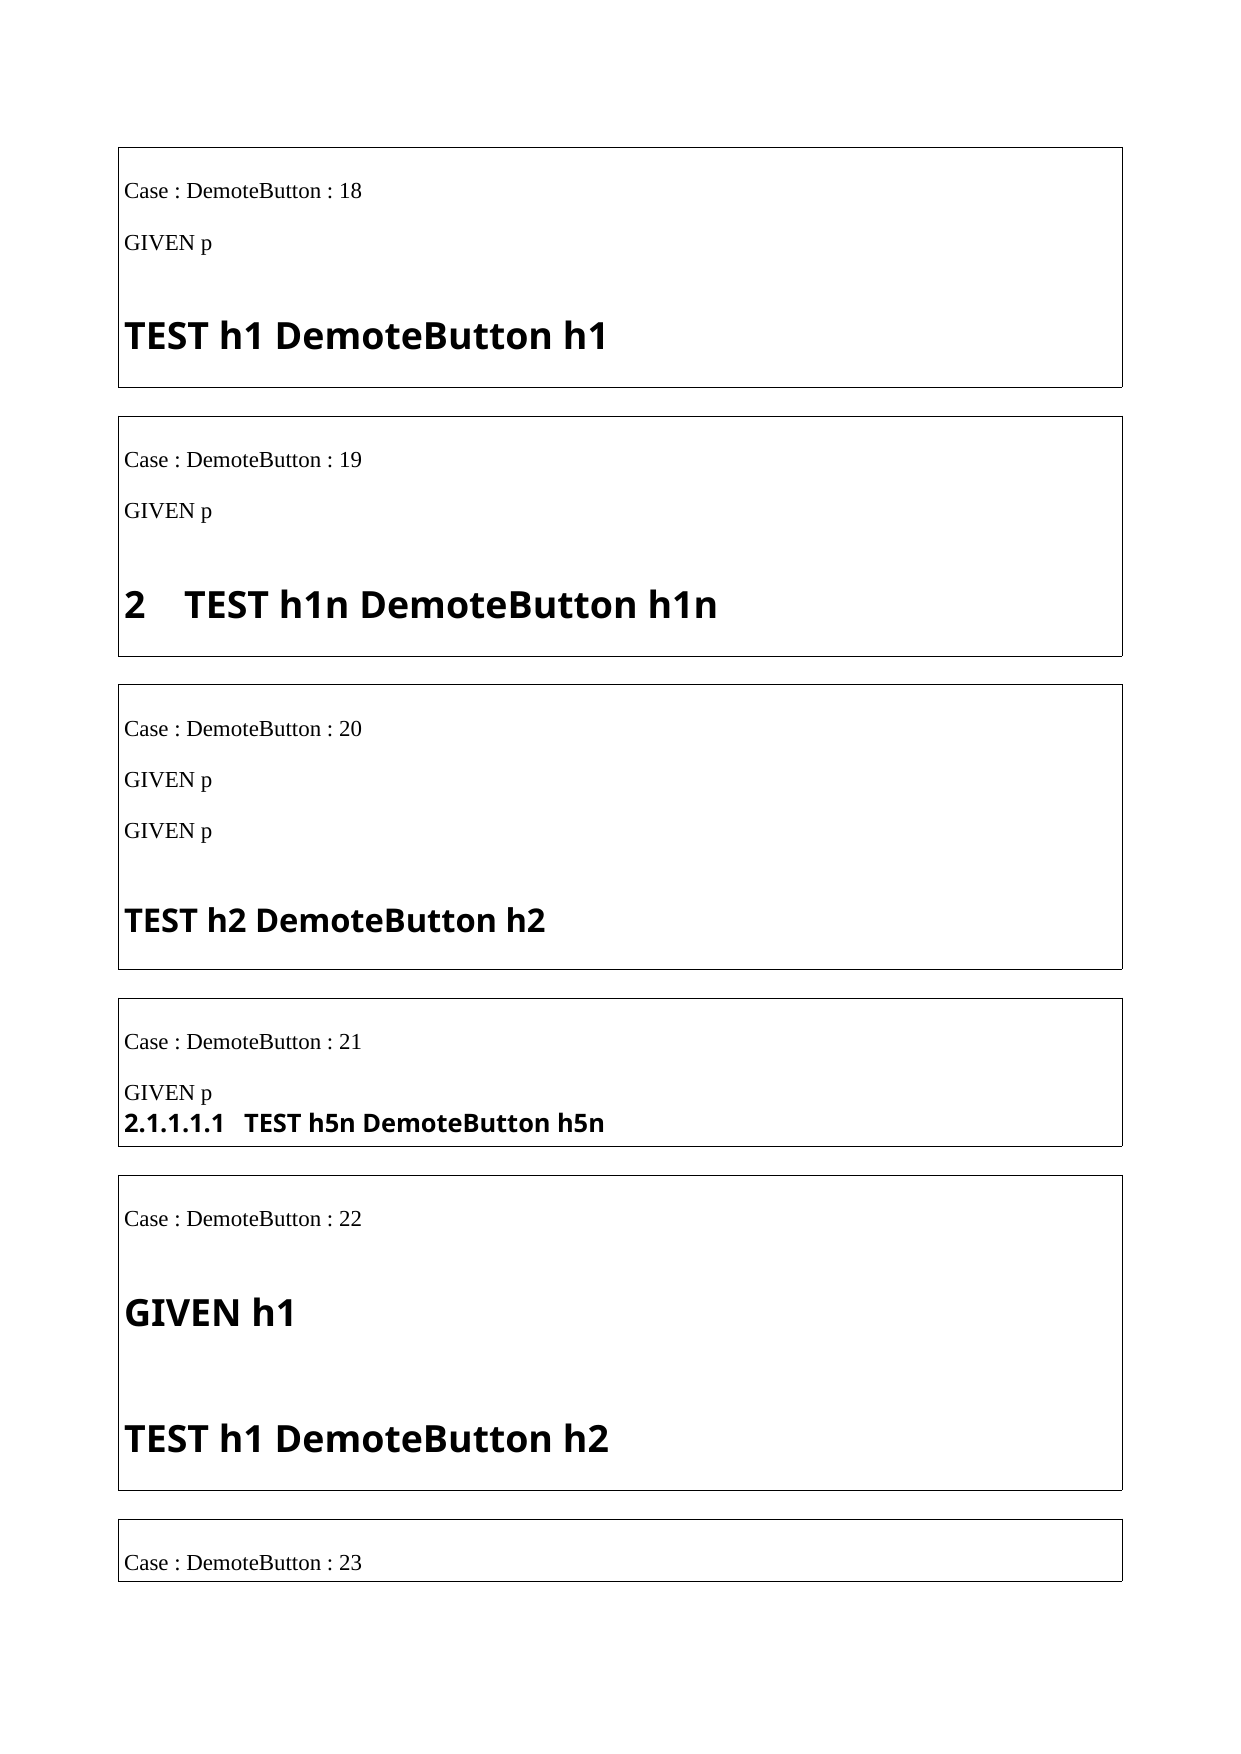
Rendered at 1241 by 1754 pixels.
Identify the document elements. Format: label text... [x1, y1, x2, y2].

table_header Case : DemoteButton : 19 GIVEN p TEST h1n DemoteButton h1n [119, 417, 1122, 656]
table_header Case : DemoteButton : 22 GIVEN h1 TEST h1 DemoteButton h2 [119, 1176, 1122, 1489]
table_header Case : DemoteButton : 21 GIVEN p TEST h5n DemoteButton h5n [119, 999, 1122, 1146]
table_header Case : DemoteButton : 23 [119, 1520, 1122, 1581]
table_header Case : DemoteButton : 18 GIVEN p TEST h1 DemoteButton h1 [119, 148, 1122, 387]
table_header Case : DemoteButton : 20 GIVEN p GIVEN p TEST h2 DemoteButton h2 [119, 685, 1122, 969]
